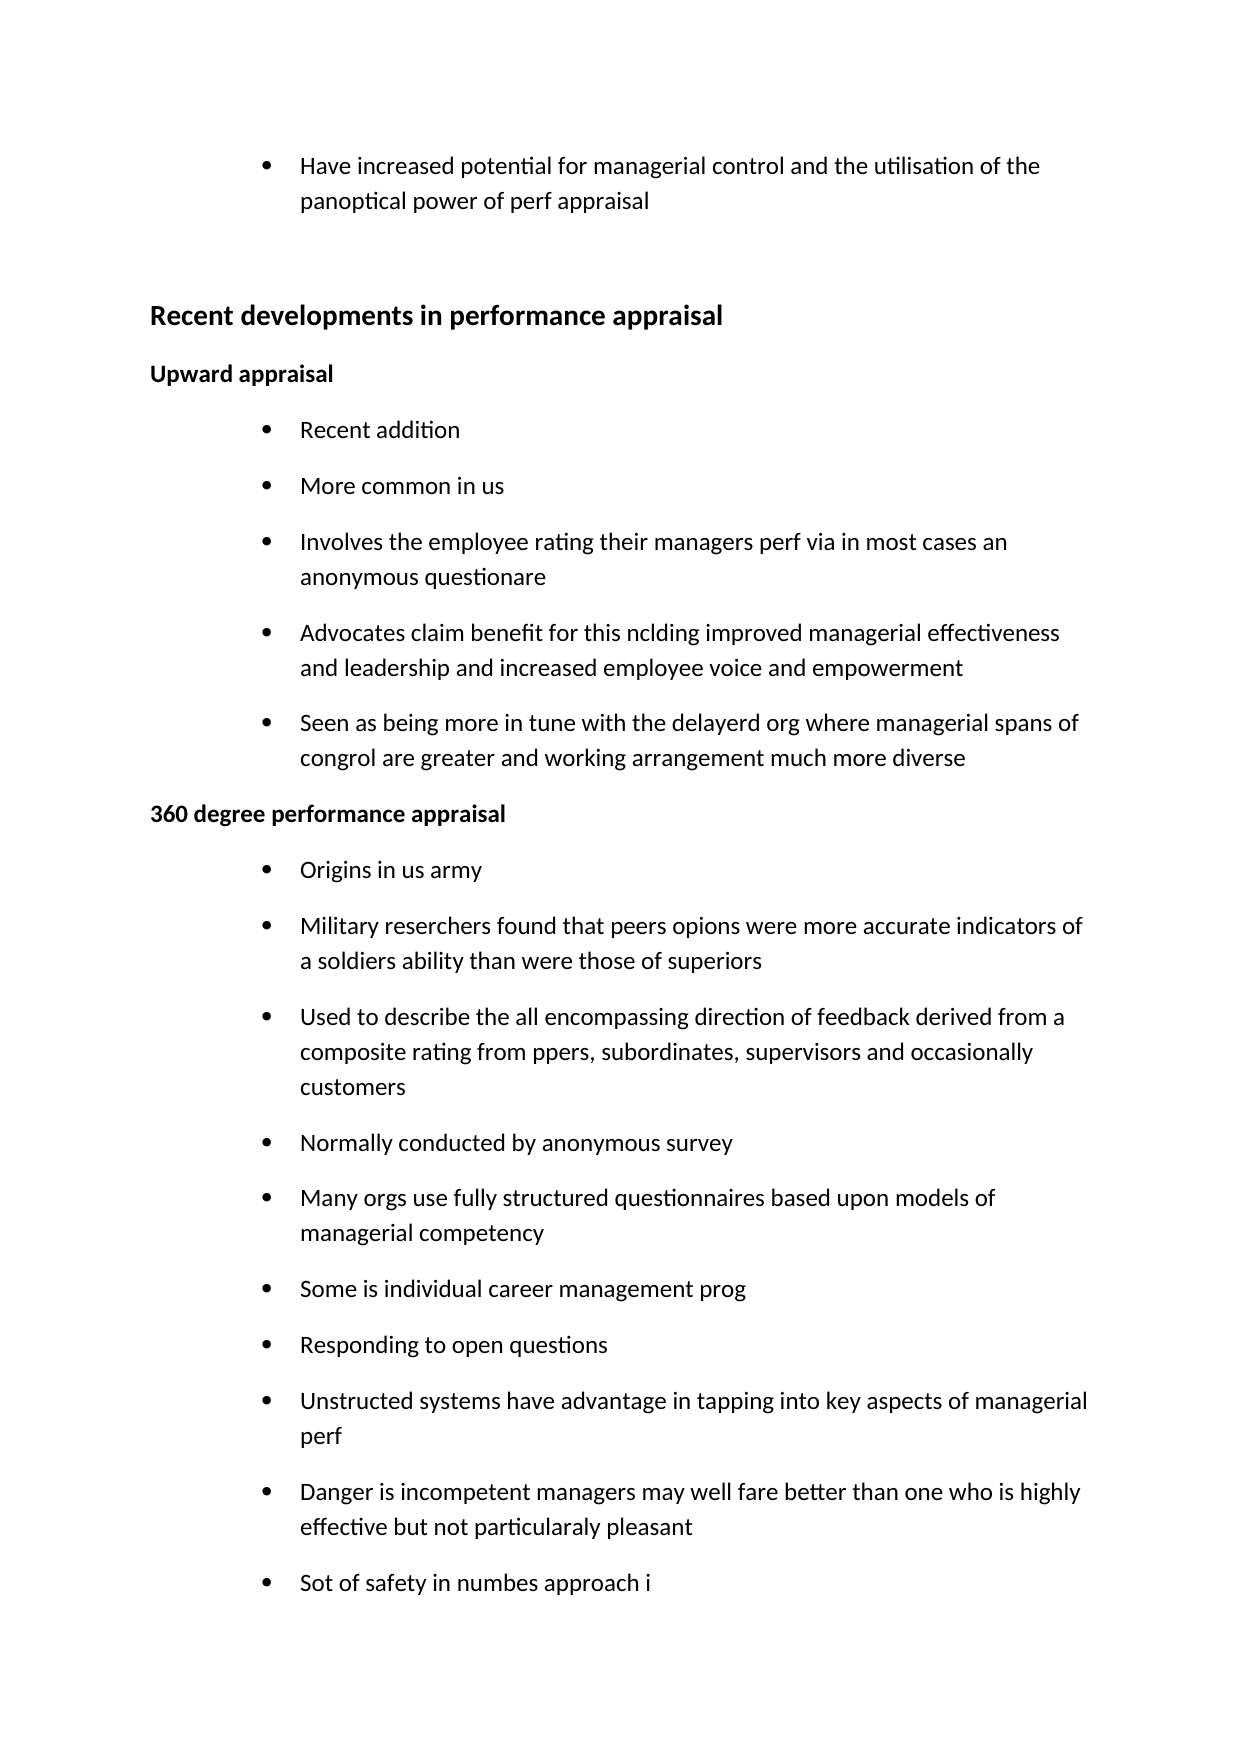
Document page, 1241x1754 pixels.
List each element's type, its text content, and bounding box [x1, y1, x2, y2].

list Used to describe the all encompassing direction of feedback derived from a composite rating from ppers, subordinates, supervisors and occasionally customers [262, 1001, 1090, 1101]
list Military reserchers found that peers opions were more accurate indicators of a soldiers ability than were those of superiors [262, 910, 1090, 976]
list Have increased potential for managerial control and the utilisation of the panoptical power of perf appraisal [262, 150, 1090, 216]
list Many orgs use fully structured questionnaires based upon models of managerial competency [262, 1183, 1090, 1248]
list Sot of safety in numbes approach i [262, 1567, 1090, 1597]
text Upward appraisal [150, 358, 1090, 389]
list Advocates claim benefit for this nclding improved managerial effectiveness and leadership and increased employee voice and empowerment [262, 617, 1090, 682]
list More common in us [262, 470, 1090, 501]
list Seen as being more in tune with the delayerd org where managerial spans of congrol are greater and working arrangement much more diverse [262, 708, 1090, 773]
list Some is individual career management prog [262, 1273, 1090, 1304]
list Unstructed systems have advantage in tapping into key aspects of managerial perf [262, 1385, 1090, 1451]
list Danger is incompetent managers may well fare better than one who is highly effective but not particularaly pleasant [262, 1476, 1090, 1541]
text Recent developments in performance appraisal [150, 297, 1090, 332]
list Origins in us army [262, 854, 1090, 885]
text 360 degree performance appraisal [150, 798, 1090, 829]
list Normally conducted by anonymous survey [262, 1127, 1090, 1157]
list Involves the employee rating their managers perf via in most cases an anonymous questionare [262, 526, 1090, 591]
list Responding to open questions [262, 1329, 1090, 1360]
list Recent addition [262, 414, 1090, 445]
